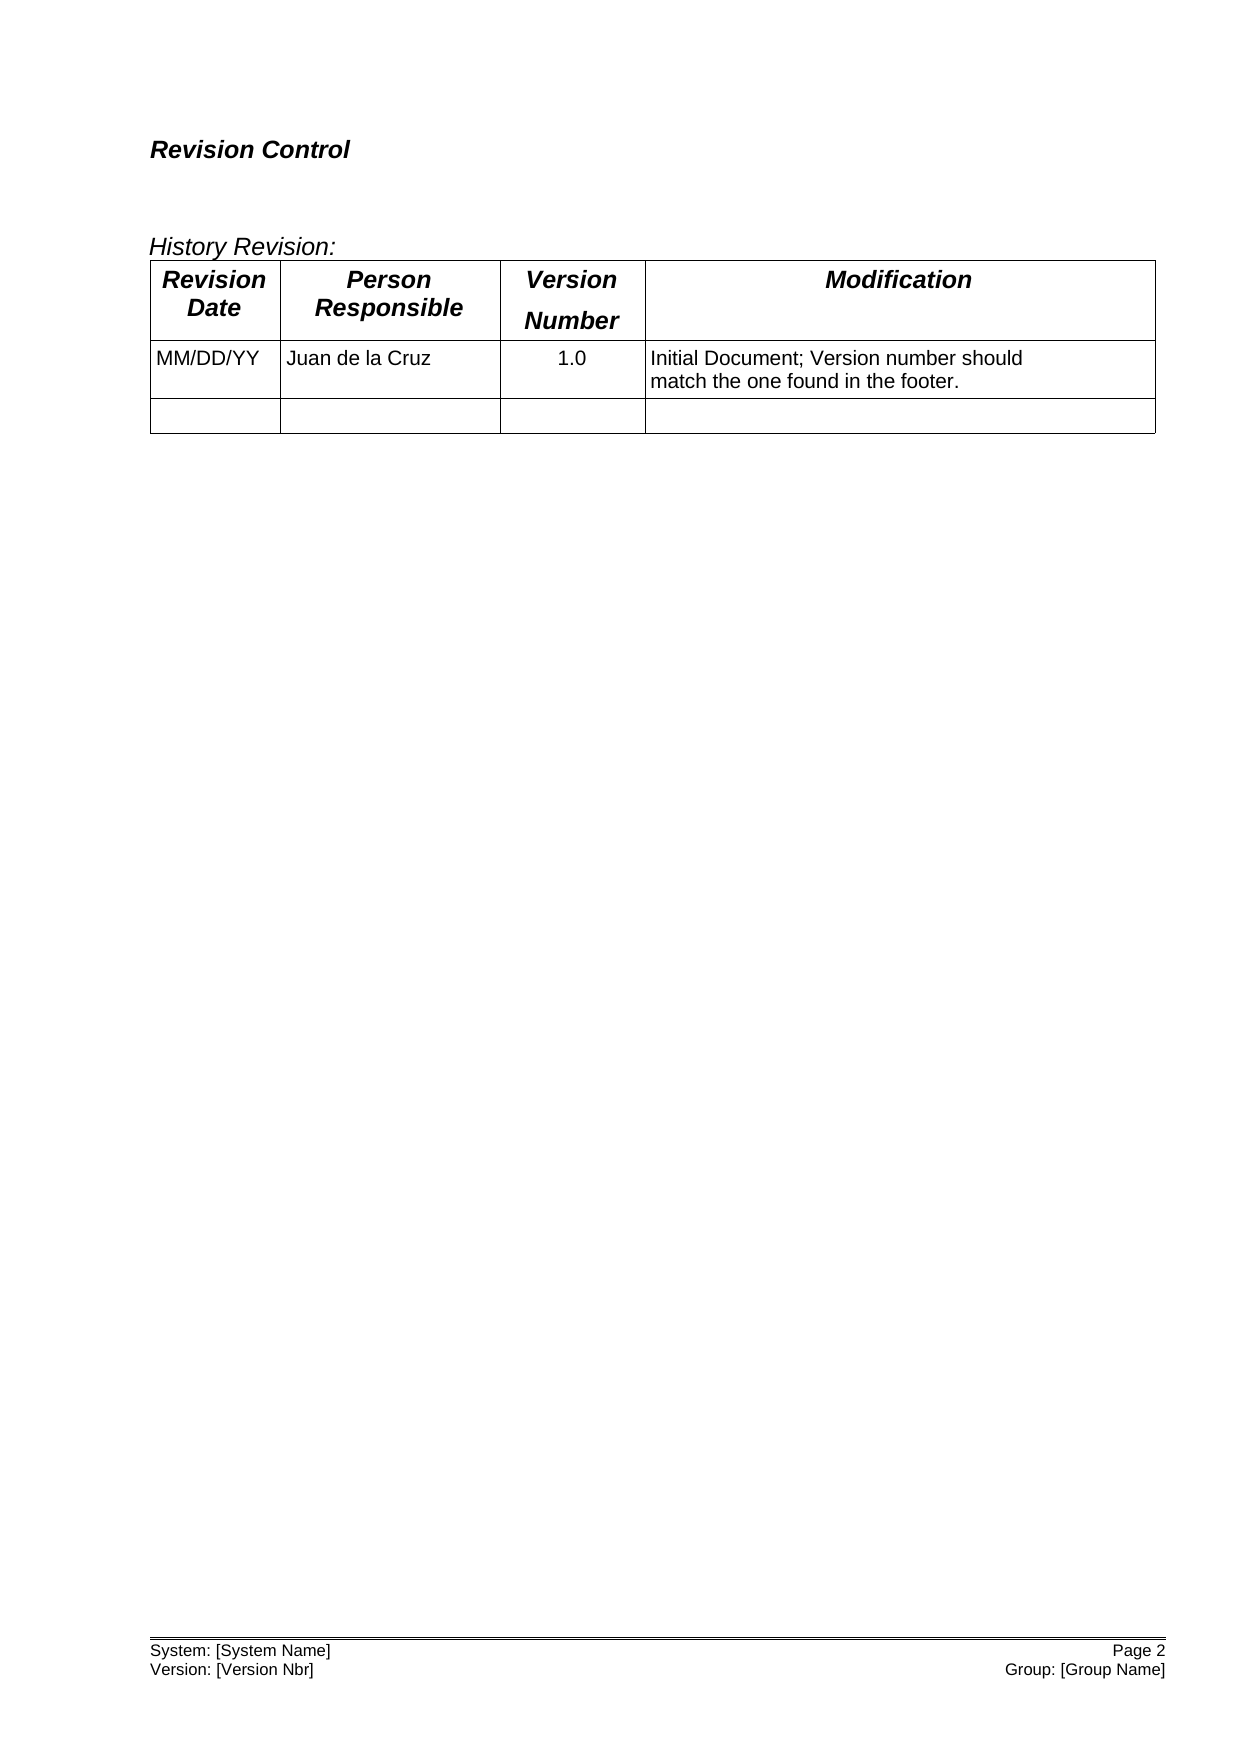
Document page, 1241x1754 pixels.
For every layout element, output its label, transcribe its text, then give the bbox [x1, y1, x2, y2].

table_cell Juan de la Cruz [281, 341, 500, 398]
text History Revision: [148, 232, 1166, 260]
table_cell [151, 399, 280, 433]
table_header Version Number [501, 261, 645, 340]
table_cell 1.0 [501, 341, 645, 398]
table_header Modification [646, 261, 1155, 340]
table_header Revision Date [151, 261, 280, 340]
table_header Person Responsible [281, 261, 500, 340]
table_cell Initial Document; Version number should match the one found in the footer. [646, 341, 1155, 398]
table_cell [281, 399, 500, 433]
table_cell [646, 399, 1155, 433]
table_cell MM/DD/YY [151, 341, 280, 398]
subtitle Revision Control [150, 136, 1166, 164]
table_cell [501, 399, 645, 433]
